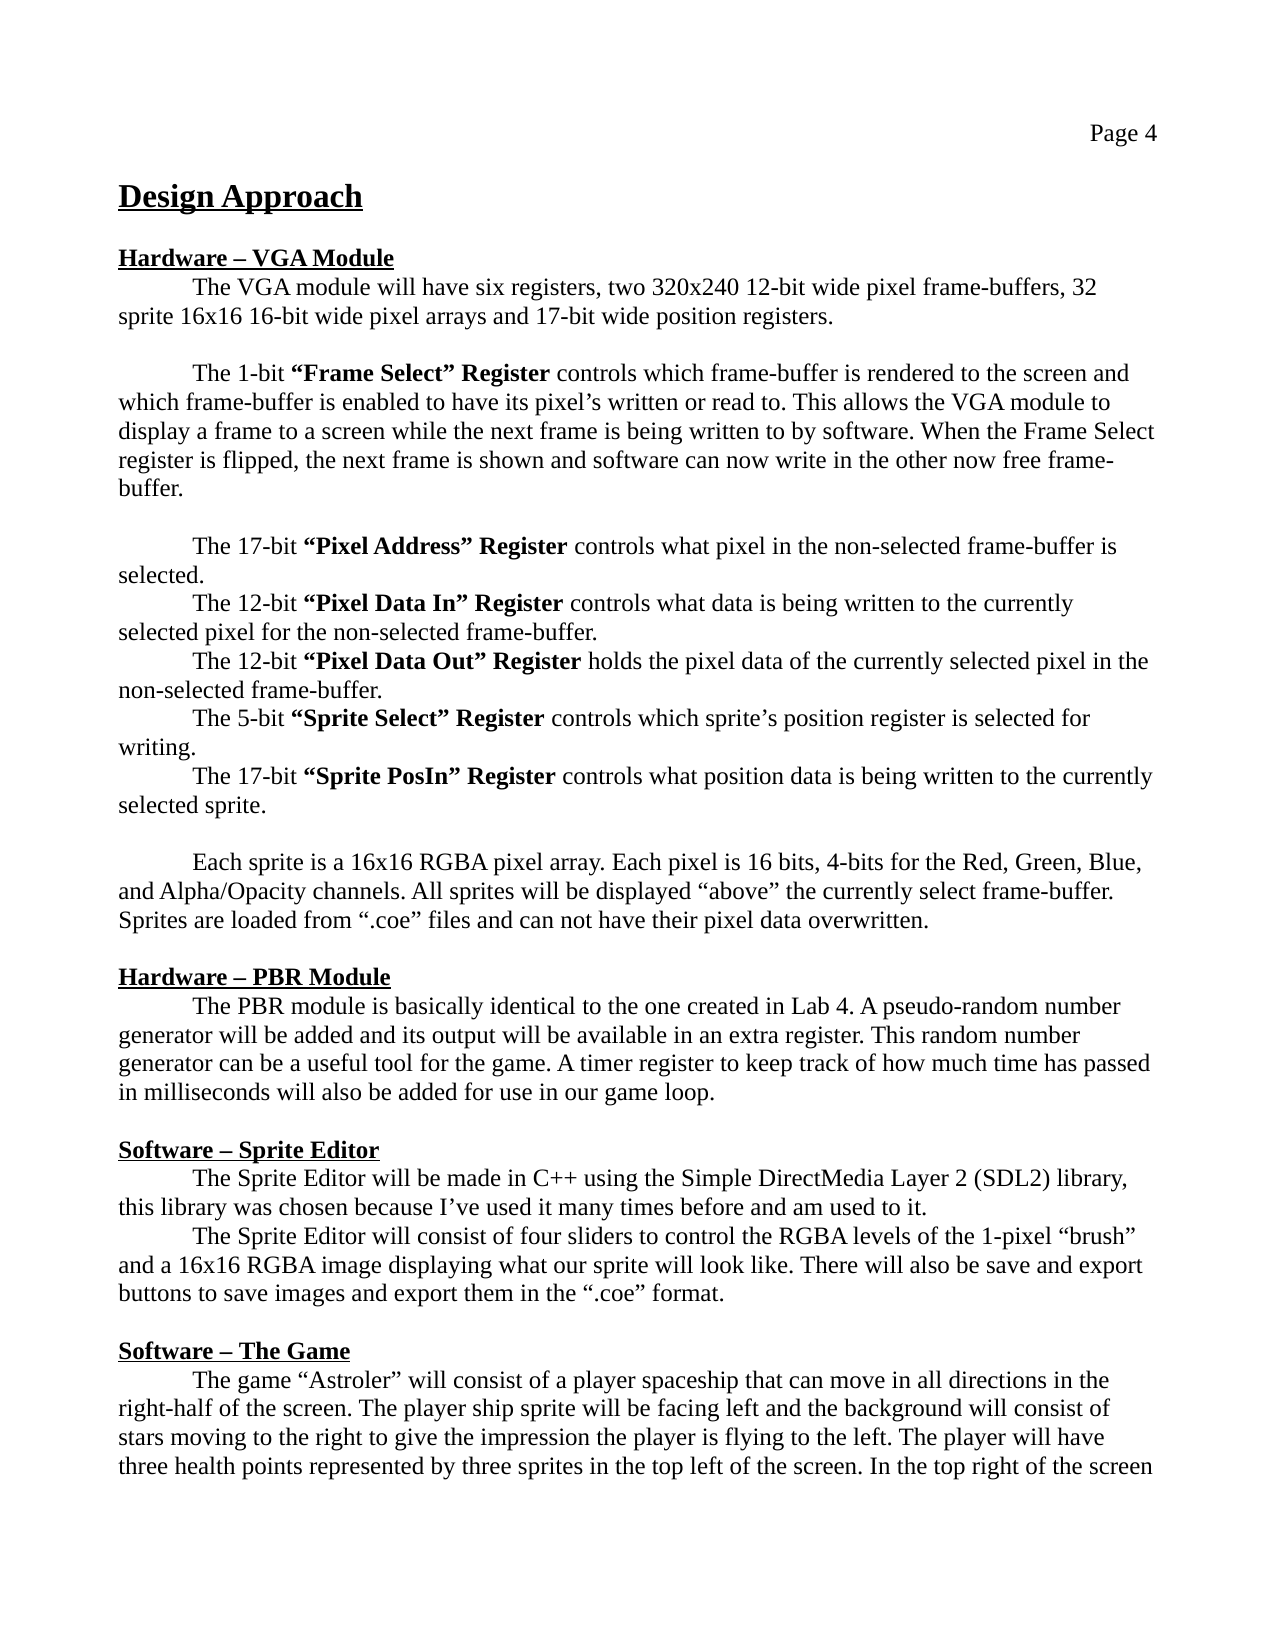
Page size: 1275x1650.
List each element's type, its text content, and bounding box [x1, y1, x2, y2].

text Hardware – PBR Module [118, 962, 1157, 991]
text Software – The Game [118, 1336, 1157, 1365]
text The PBR module is basically identical to the one created in Lab 4. A pseudo-random number generator will be added and its output will be available in an extra register. This random number generator can be a useful tool for the game. A timer register to keep track of how much time has passed in milliseconds will also be added for use in our game loop. [118, 991, 1157, 1106]
text Each sprite is a 16x16 RGBA pixel array. Each pixel is 16 bits, 4-bits for the Red, Green, Blue, and Alpha/Opacity channels. All sprites will be displayed “above” the currently select frame-buffer. Sprites are loaded from “.coe” files and can not have their pixel data overwritten. [118, 847, 1157, 933]
text Design Approach [118, 176, 1157, 215]
text Hardware – VGA Module [118, 243, 1157, 272]
text The 17-bit “Pixel Address” Register controls what pixel in the non-selected frame-buffer is selected. [118, 531, 1157, 588]
text The VGA module will have six registers, two 320x240 12-bit wide pixel frame-buffers, 32 sprite 16x16 16-bit wide pixel arrays and 17-bit wide position registers. [118, 272, 1157, 330]
text Software – Sprite Editor [118, 1135, 1157, 1163]
text The Sprite Editor will be made in C++ using the Simple DirectMedia Layer 2 (SDL2) library, this library was chosen because I’ve used it many times before and am used to it. [118, 1163, 1157, 1221]
text The 17-bit “Sprite PosIn” Register controls what position data is being written to the currently selected sprite. [118, 761, 1157, 818]
text The Sprite Editor will consist of four sliders to control the RGBA levels of the 1-pixel “brush” and a 16x16 RGBA image displaying what our sprite will look like. There will also be save and export buttons to save images and export them in the “.coe” format. [118, 1221, 1157, 1307]
text The 12-bit “Pixel Data Out” Register holds the pixel data of the currently selected pixel in the non-selected frame-buffer. [118, 646, 1157, 703]
text The game “Astroler” will consist of a player spaceship that can move in all directions in the right-half of the screen. The player ship sprite will be facing left and the background will consist of stars moving to the right to give the impression the player is flying to the left. The player will have three health points represented by three sprites in the top left of the screen. In the top right of the screen [118, 1365, 1157, 1480]
text The 12-bit “Pixel Data In” Register controls what data is being written to the currently selected pixel for the non-selected frame-buffer. [118, 588, 1157, 646]
text The 1-bit “Frame Select” Register controls which frame-buffer is rendered to the screen and which frame-buffer is enabled to have its pixel’s written or read to. This allows the VGA module to display a frame to a screen while the next frame is being written to by software. When the Frame Select register is flipped, the next frame is shown and software can now write in the other now free frame-buffer. [118, 358, 1157, 502]
text The 5-bit “Sprite Select” Register controls which sprite’s position register is selected for writing. [118, 703, 1157, 761]
